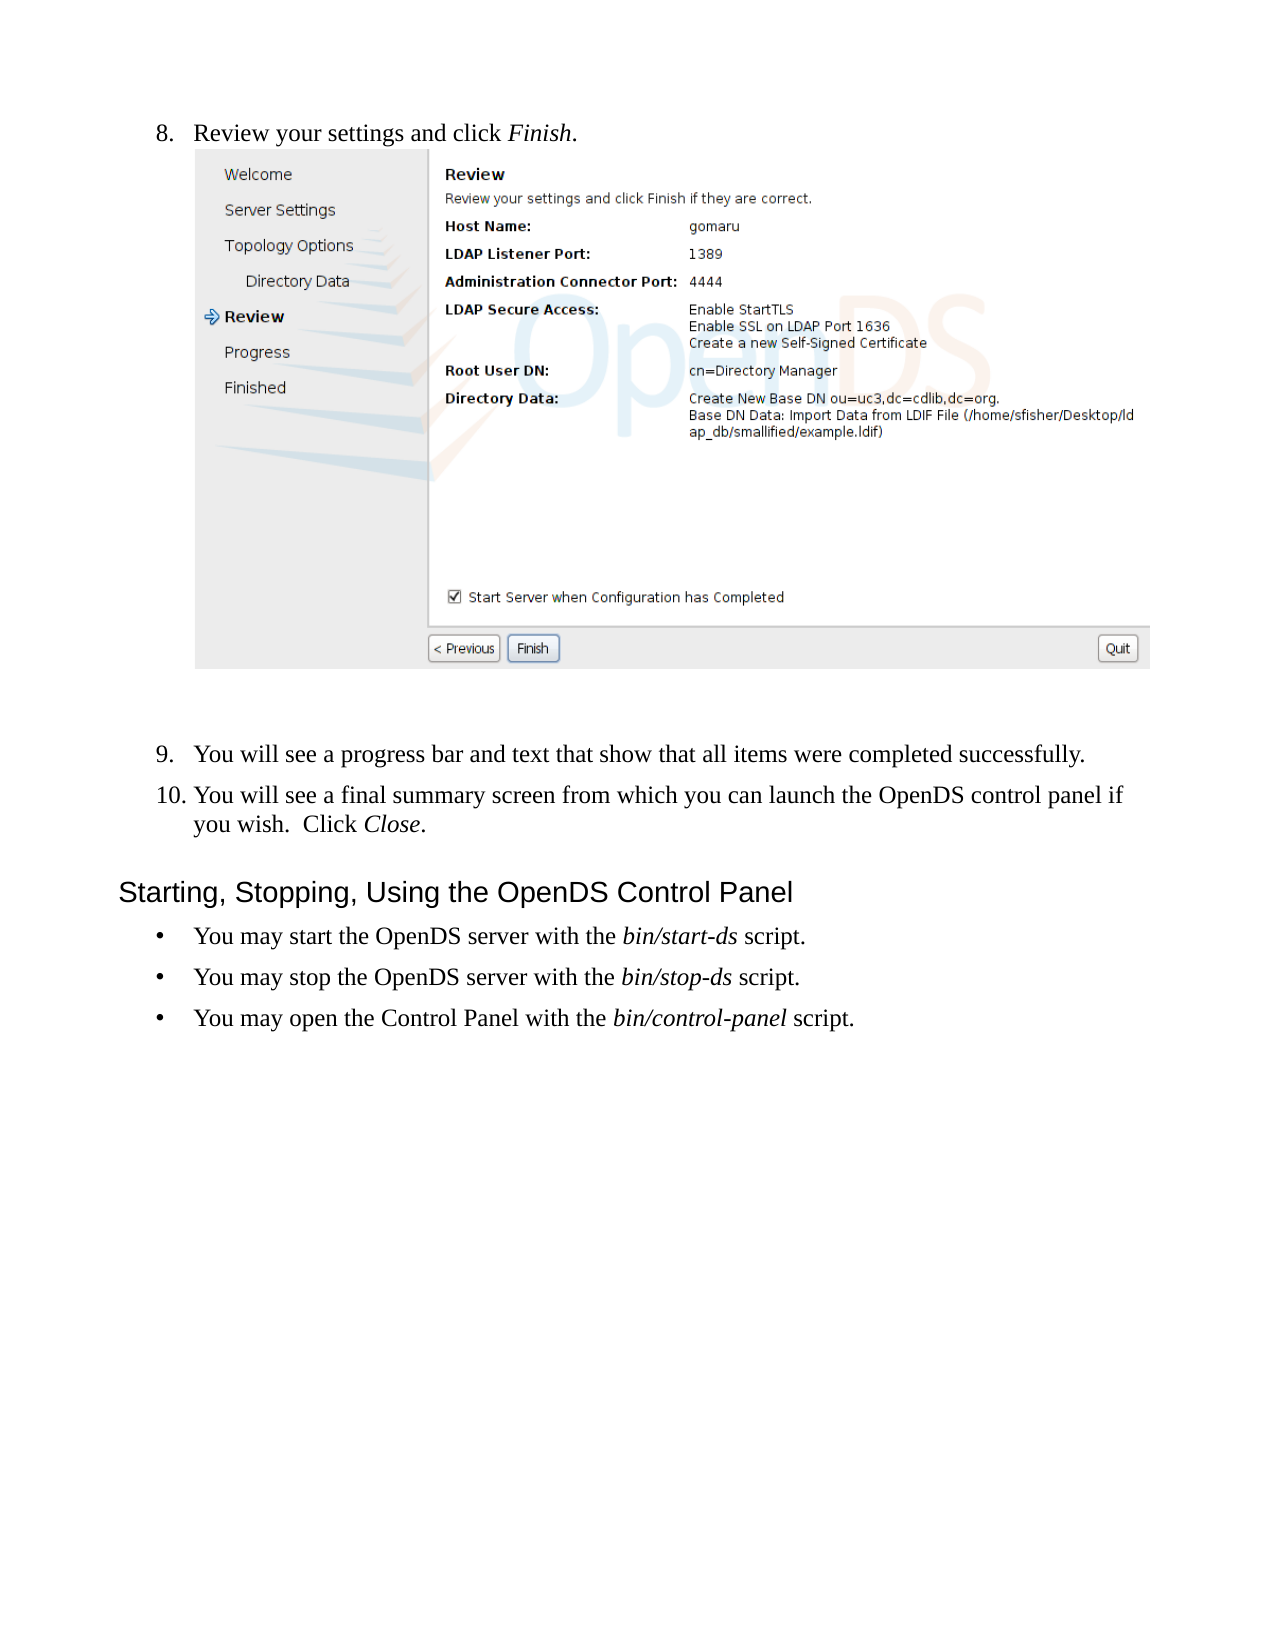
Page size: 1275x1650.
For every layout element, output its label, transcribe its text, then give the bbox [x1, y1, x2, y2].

list You may stop the OpenDS server with the bin/stop-ds script. [156, 962, 1157, 991]
list You will see a final summary screen from which you can launch the OpenDS control panel if you wish. Click Close. [156, 780, 1157, 837]
list You may open the Control Panel with the bin/control-panel script. [156, 1003, 1157, 1032]
subtitle Starting, Stopping, Using the OpenDS Control Panel [118, 875, 1157, 908]
list You will see a progress bar and text that show that all items were completed successfully. [156, 739, 1157, 767]
list Review your settings and click Finish. [156, 118, 1157, 726]
picture [194, 149, 1150, 669]
list You may start the OpenDS server with the bin/start-ds script. [156, 921, 1157, 950]
